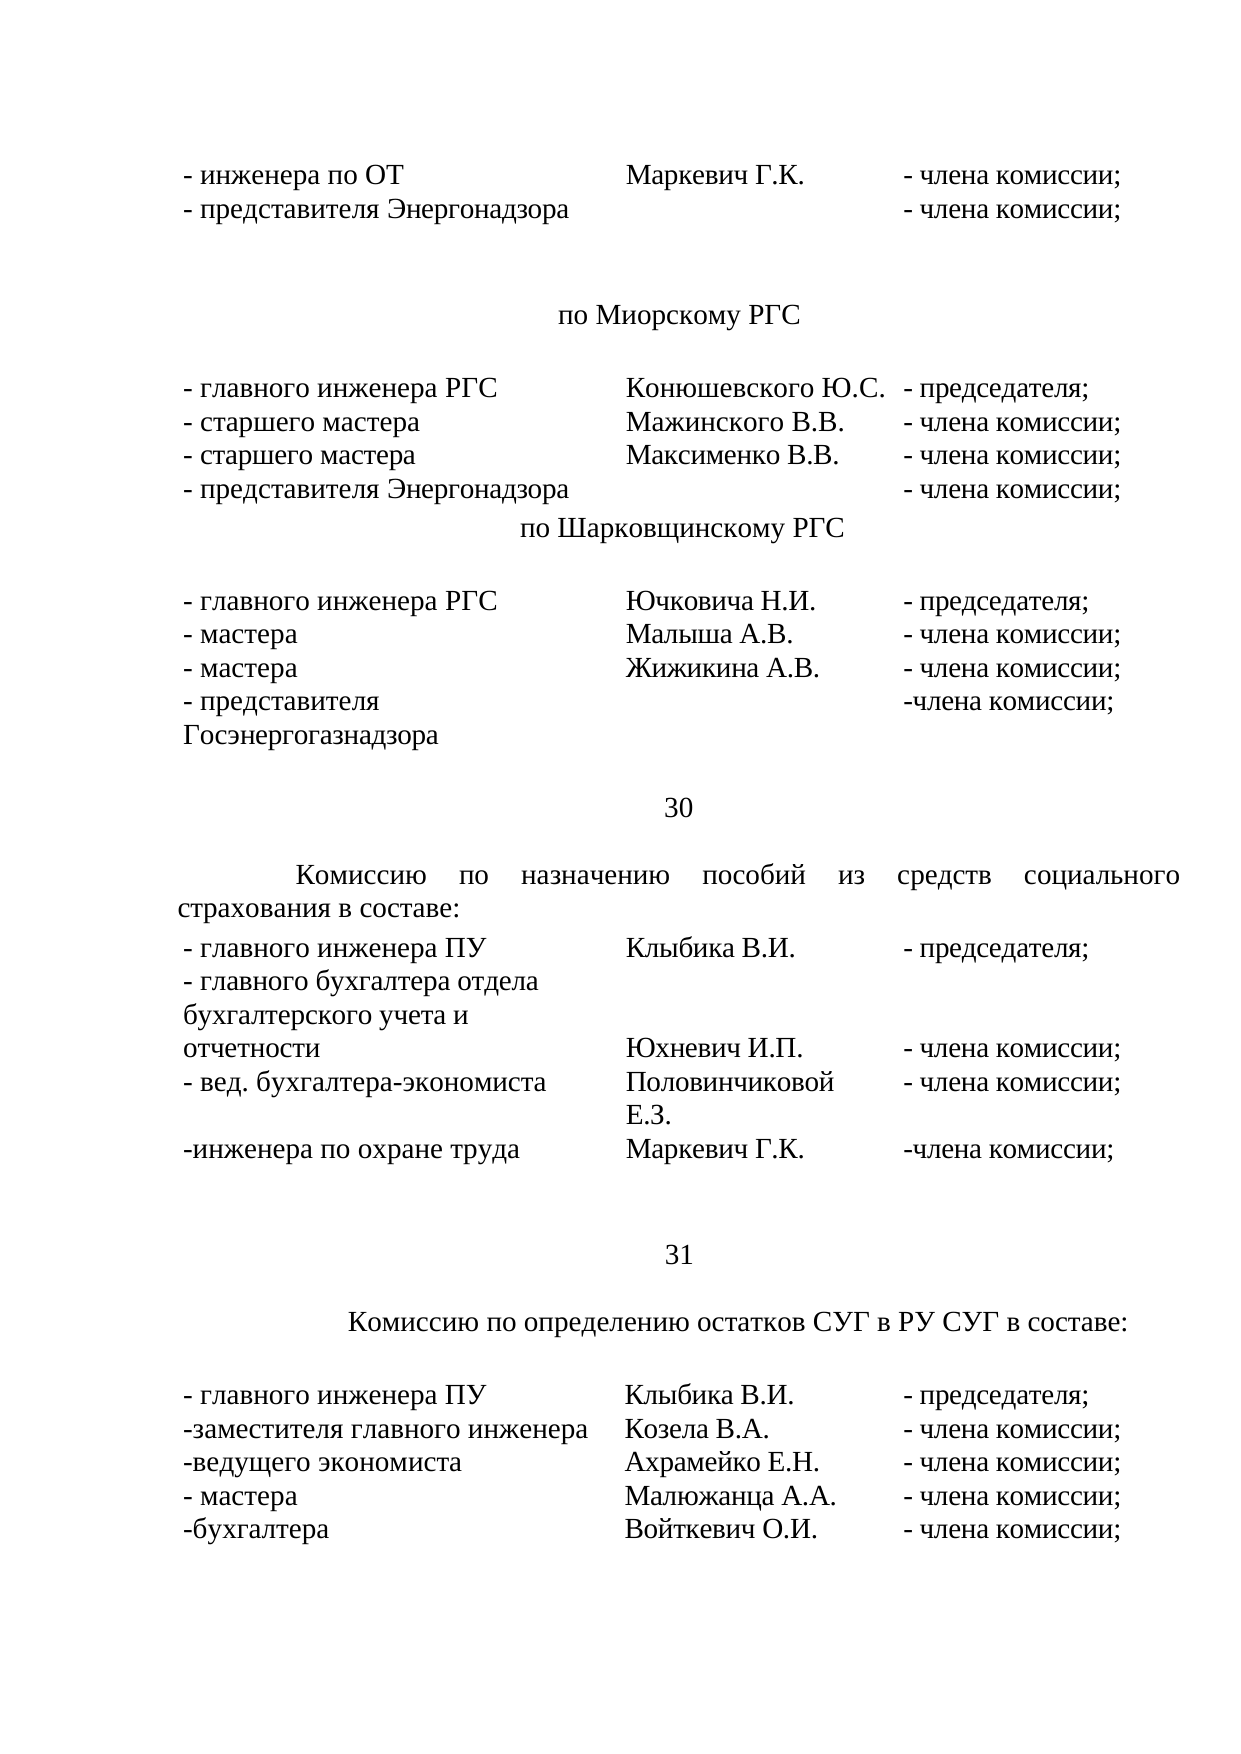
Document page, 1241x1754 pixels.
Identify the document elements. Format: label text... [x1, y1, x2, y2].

table_header [603, 364, 620, 510]
table_header Конюшевского Ю.С. Мажинского В.В. Максименко В.В. [620, 364, 892, 510]
table_header - председателя; - члена комиссии; - члена комиссии; - члена комиссии; [897, 364, 1156, 510]
subtitle по Миорскому РГС [177, 297, 1181, 331]
table_header [874, 152, 897, 264]
table_header Маркевич Г.К. [620, 152, 874, 264]
table_header - члена комиссии; - члена комиссии; [897, 152, 1156, 264]
table_header - председателя; - члена комиссии; - члена комиссии; - члена комиссии; - члена комиссии; [897, 1371, 1156, 1551]
subtitle по Шарковщинскому РГС [484, 510, 1181, 543]
subtitle 30 [176, 790, 1181, 823]
table_header Ючковича Н.И. Малыша А.В. Жижикина А.В. [620, 577, 886, 756]
subtitle 31 [177, 1237, 1181, 1271]
table_header - главного инженера ПУ -заместителя главного инженера -ведущего экономиста - мастера -бухгалтера [177, 1371, 603, 1551]
table_header - главного инженера ПУ - главного бухгалтера отдела бухгалтерского учета и отчетности - вед. бухгалтера-экономиста -инженера по охране труда [177, 924, 603, 1170]
table_header - главного инженера РГС - старшего мастера - старшего мастера - представителя Энергонадзора [177, 364, 603, 510]
table_header [892, 364, 897, 510]
table_header - председателя; - члена комиссии; - члена комиссии; -члена комиссии; [897, 577, 1156, 756]
table_header [886, 577, 897, 756]
table_header [603, 924, 620, 1170]
table_header - инженера по ОТ - представителя Энергонадзора [177, 152, 603, 264]
table_header [603, 152, 620, 264]
table_header Клыбика В.И. Юхневич И.П. Половинчиковой Е.З. Маркевич Г.К. [620, 924, 891, 1170]
subtitle Комиссию по определению остатков СУГ в РУ СУГ в составе: [177, 1304, 1181, 1338]
table_header - главного инженера РГС - мастера - мастера - представителя Госэнергогазнадзора [177, 577, 603, 756]
table_header [603, 577, 620, 756]
table_header [603, 1371, 620, 1551]
table_header [891, 924, 897, 1170]
subtitle Комиссию по назначению пособий из средств социального страхования в составе: [177, 857, 1181, 924]
table_header - председателя; - члена комиссии; - члена комиссии; -члена комиссии; [897, 924, 1156, 1170]
table_header Клыбика В.И. Козела В.А. Ахрамейко Е.Н. Малюжанца А.А. Войткевич О.И. [620, 1371, 874, 1551]
table_header [874, 1371, 897, 1551]
